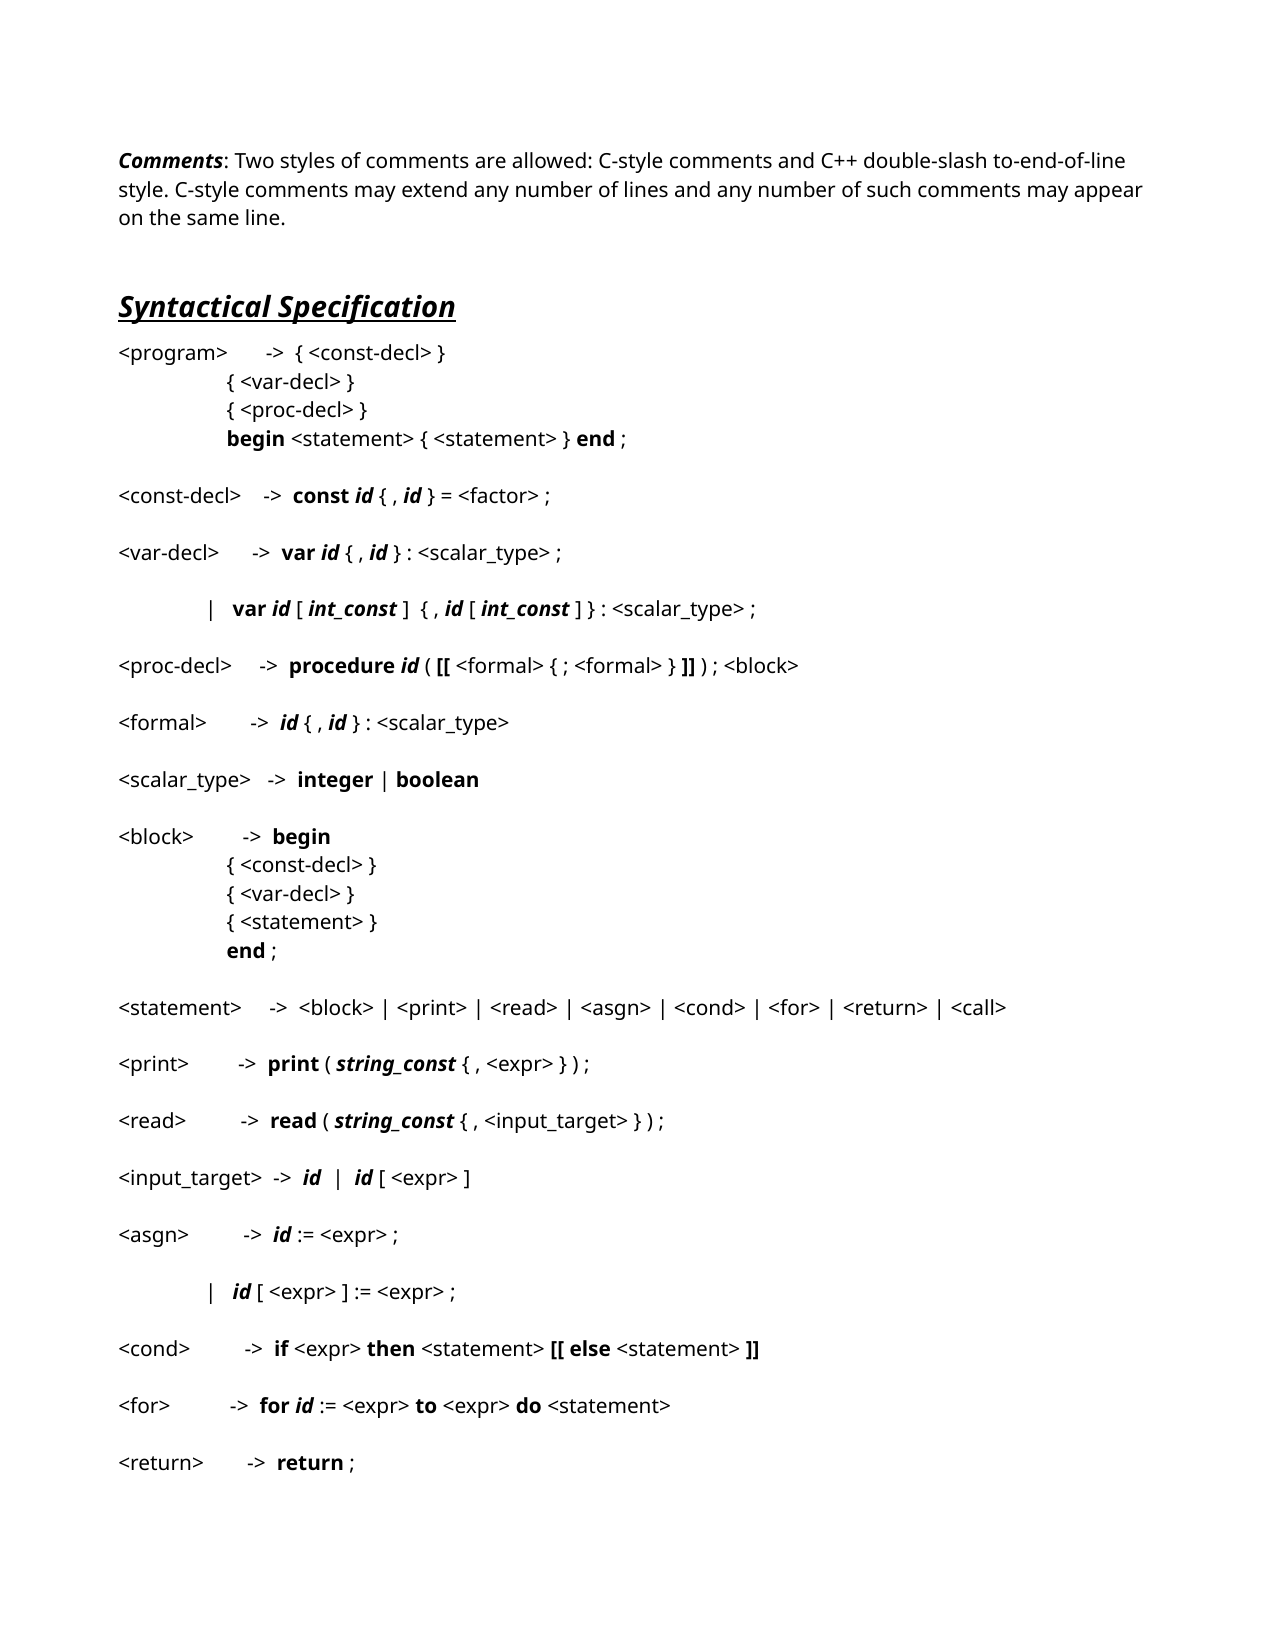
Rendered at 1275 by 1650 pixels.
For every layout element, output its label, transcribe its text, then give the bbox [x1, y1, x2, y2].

text <formal> -> id { , id } : <scalar_type> [118, 708, 1157, 737]
text <for> -> for id := <expr> to <expr> do <statement> [118, 1391, 1157, 1419]
text { <var-decl> } [118, 367, 1157, 395]
text begin <statement> { <statement> } end ; [118, 424, 1157, 452]
text <statement> -> <block> | <print> | <read> | <asgn> | <cond> | <for> | <return> | <call> [118, 993, 1157, 1021]
text <cond> -> if <expr> then <statement> [[ else <statement> ]] [118, 1334, 1157, 1362]
text <scalar_type> -> integer | boolean [118, 765, 1157, 793]
text end ; [118, 936, 1157, 964]
text | id [ <expr> ] := <expr> ; [118, 1277, 1157, 1305]
text <asgn> -> id := <expr> ; [118, 1220, 1157, 1248]
text { <proc-decl> } [118, 395, 1157, 424]
text <print> -> print ( string_const { , <expr> } ) ; [118, 1049, 1157, 1078]
text <read> -> read ( string_const { , <input_target> } ) ; [118, 1106, 1157, 1135]
text { <const-decl> } [118, 850, 1157, 879]
text <block> -> begin [118, 822, 1157, 850]
text { <statement> } [118, 907, 1157, 936]
text <var-decl> -> var id { , id } : <scalar_type> ; [118, 538, 1157, 566]
text <return> -> return ; [118, 1448, 1157, 1476]
text <program> -> { <const-decl> } [118, 338, 1157, 367]
text Comments: Two styles of comments are allowed: C-style comments and C++ double-slash to-end-of-line style. C-style comments may extend any number of lines and any number of such comments may appear on the same line. [118, 118, 1157, 232]
text <input_target> -> id | id [ <expr> ] [118, 1163, 1157, 1192]
text | var id [ int_const ] { , id [ int_const ] } : <scalar_type> ; [118, 594, 1157, 623]
subtitle Syntactical Specification [118, 286, 1157, 326]
text { <var-decl> } [118, 879, 1157, 907]
text <proc-decl> -> procedure id ( [[ <formal> { ; <formal> } ]] ) ; <block> [118, 651, 1157, 680]
text <const-decl> -> const id { , id } = <factor> ; [118, 481, 1157, 509]
